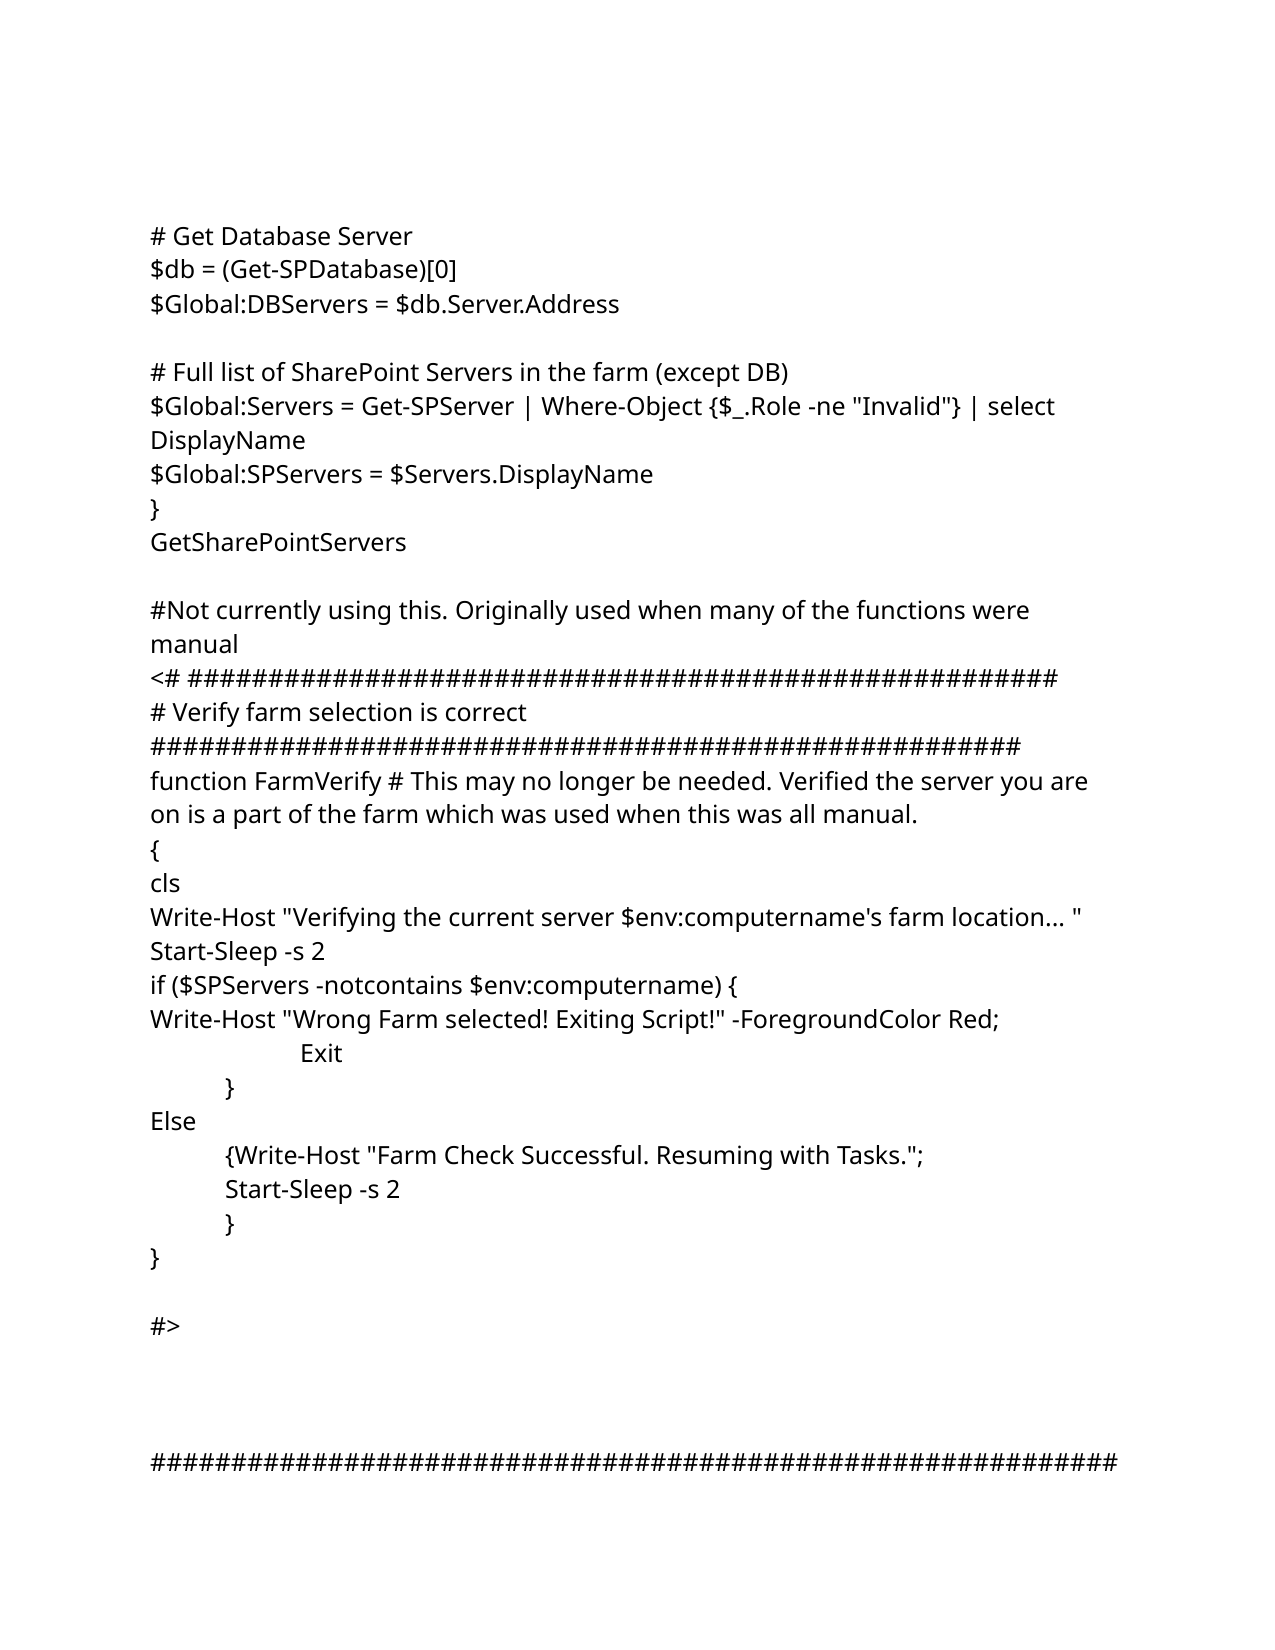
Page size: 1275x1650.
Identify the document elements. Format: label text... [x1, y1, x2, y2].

text } [150, 491, 1125, 525]
text $Global:Servers = Get-SPServer | Where-Object {$_.Role -ne "Invalid"} | select DisplayName [150, 388, 1125, 457]
text # Verify farm selection is correct [150, 695, 1125, 729]
text Exit [150, 1036, 1125, 1070]
text { [150, 831, 1125, 865]
text $Global:DBServers = $db.Server.Address [150, 286, 1125, 320]
text # Full list of SharePoint Servers in the farm (except DB) [150, 354, 1125, 388]
text } [150, 1070, 1125, 1104]
text cls [150, 865, 1125, 899]
text Start-Sleep -s 2 [150, 1172, 1125, 1206]
text $Global:SPServers = $Servers.DisplayName [150, 457, 1125, 491]
text Start-Sleep -s 2 [150, 933, 1125, 967]
text #Not currently using this. Originally used when many of the functions were manual [150, 593, 1125, 661]
text } [150, 1206, 1125, 1240]
text GetSharePointServers [150, 525, 1125, 559]
text ###################################################### [150, 729, 1125, 763]
text # Get Database Server [150, 218, 1125, 252]
text if ($SPServers -notcontains $env:computername) { [150, 967, 1125, 1002]
text Write-Host "Wrong Farm selected! Exiting Script!" -ForegroundColor Red; [150, 1002, 1125, 1036]
text function FarmVerify # This may no longer be needed. Verified the server you are on is a part of the farm which was used when this was all manual. [150, 763, 1125, 831]
text } [150, 1240, 1125, 1274]
text <# ###################################################### [150, 661, 1125, 695]
text ############################################################ [150, 1444, 1125, 1478]
text $db = (Get-SPDatabase)[0] [150, 252, 1125, 286]
text Write-Host "Verifying the current server $env:computername's farm location... " [150, 899, 1125, 933]
text {Write-Host "Farm Check Successful. Resuming with Tasks."; [150, 1138, 1125, 1172]
text Else [150, 1104, 1125, 1138]
text #> [150, 1308, 1125, 1342]
